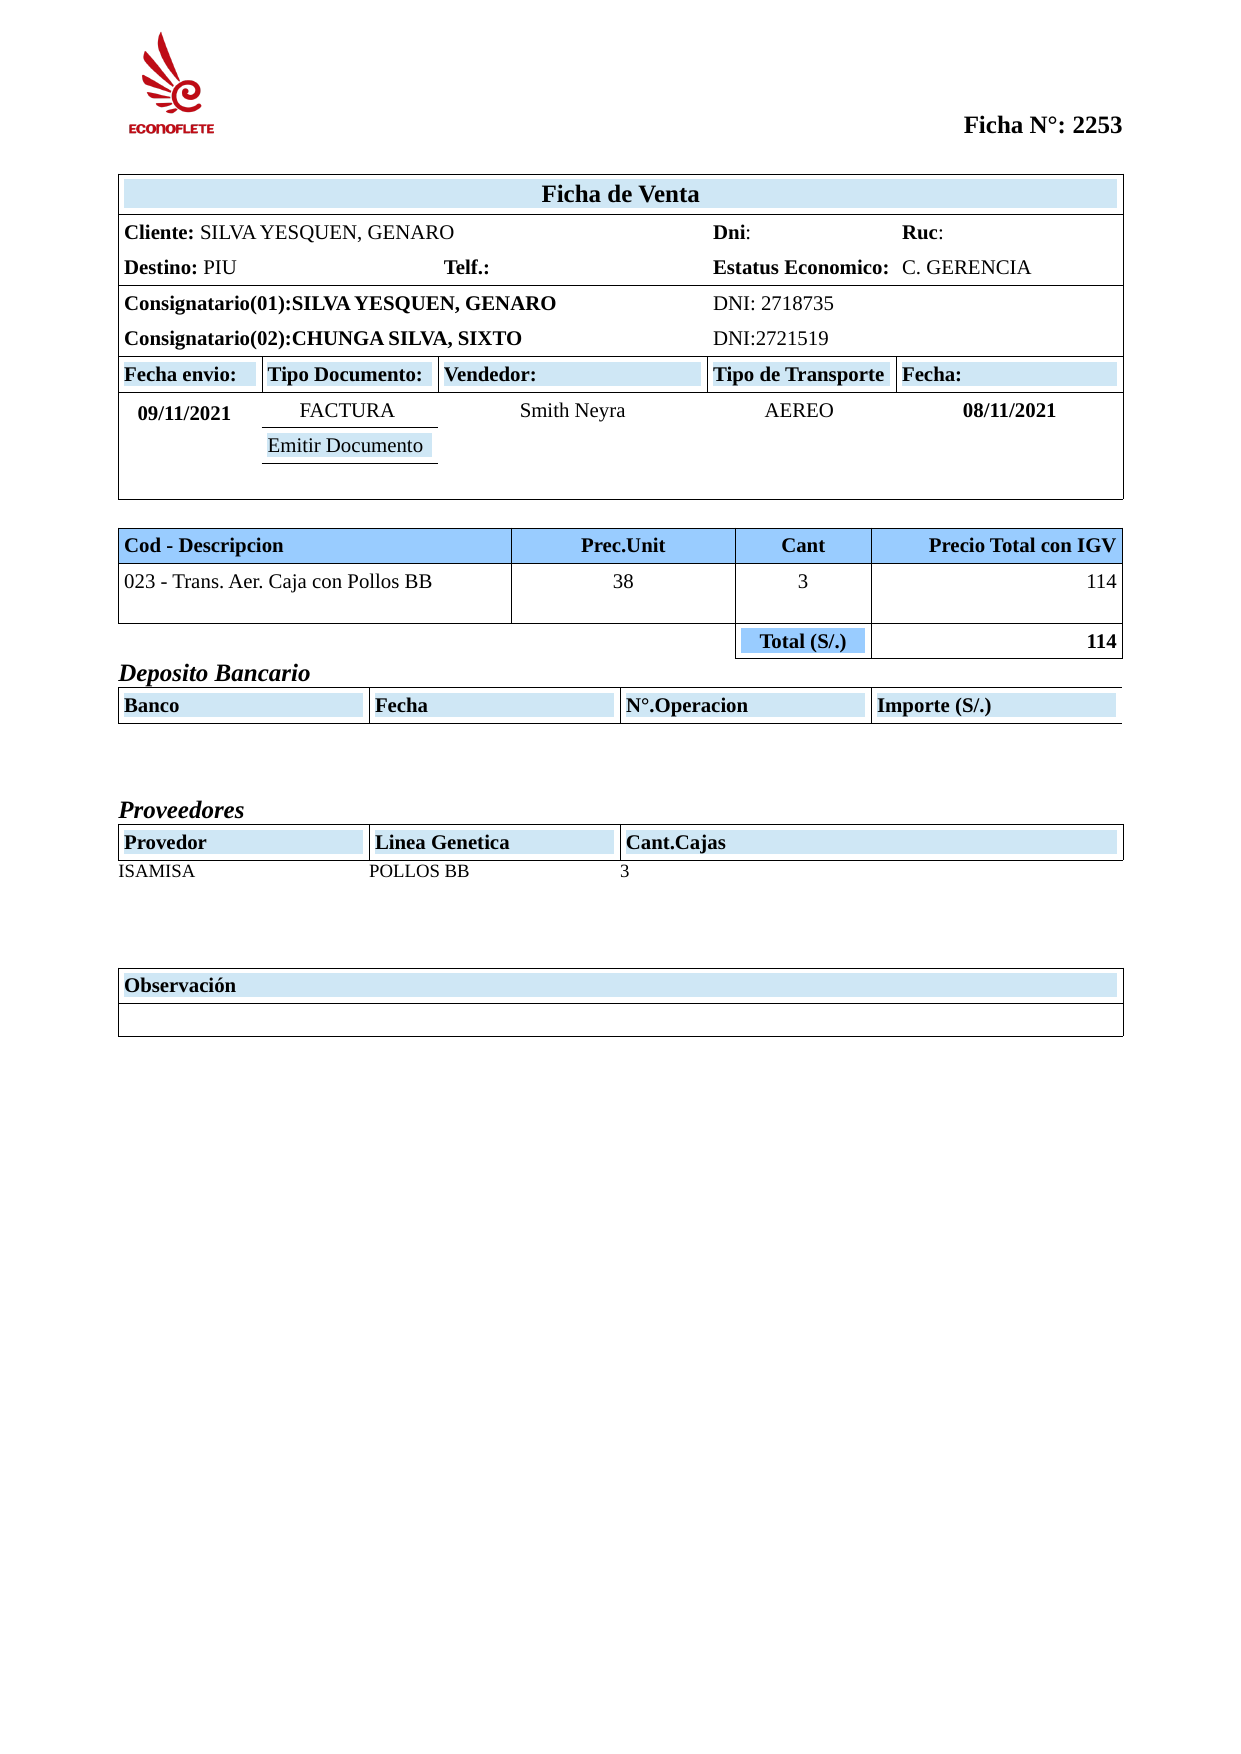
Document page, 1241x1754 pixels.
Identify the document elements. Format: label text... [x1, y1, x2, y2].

table_cell [511, 624, 735, 658]
table_cell [118, 771, 369, 795]
text Deposito Bancario [118, 658, 1122, 687]
table_cell [871, 724, 1122, 747]
table_cell [262, 464, 438, 498]
table_cell Telf.: [438, 249, 707, 285]
table_cell [118, 946, 369, 967]
table_cell 38 [512, 564, 735, 623]
table_cell [369, 924, 620, 946]
table_cell Ruc: [896, 215, 1123, 249]
table_cell Emitir Documento [262, 428, 438, 463]
table_cell Consignatario(02):CHUNGA SILVA, SIXTO [119, 321, 707, 356]
table_header Cant [736, 529, 871, 563]
table_cell [620, 903, 1123, 924]
table_header Observación [119, 969, 1123, 1003]
table_cell [369, 903, 620, 924]
table_cell POLLOS BB [369, 861, 620, 881]
table_cell 114 [872, 624, 1122, 658]
table_cell [118, 881, 369, 903]
table_header Cod - Descripcion [119, 529, 511, 563]
table_cell [620, 924, 1123, 946]
table_header N°.Operacion [621, 688, 871, 723]
table_cell Estatus Economico: [707, 249, 896, 285]
table_cell 3 [620, 861, 1123, 881]
table_cell AEREO [707, 393, 896, 498]
table_cell 023 - Trans. Aer. Caja con Pollos BB [119, 564, 511, 623]
table_header Banco [119, 688, 369, 723]
table_cell [369, 946, 620, 967]
table_cell [118, 624, 511, 658]
table_cell DNI: 2718735 [707, 286, 1123, 321]
table_cell [871, 747, 1122, 771]
table_cell [871, 771, 1122, 795]
table_header Provedor [119, 825, 369, 859]
table_cell 09/11/2021 [119, 393, 262, 498]
table_cell [369, 771, 620, 795]
table_cell Destino: PIU [119, 249, 438, 285]
table_cell [620, 881, 1123, 903]
table_cell FACTURA [262, 393, 438, 427]
table_header Cant.Cajas [621, 825, 1123, 859]
table_header Precio Total con IGV [872, 529, 1122, 563]
table_cell Tipo Documento: [263, 357, 438, 392]
table_cell [119, 1004, 1123, 1036]
table_cell [118, 747, 369, 771]
table_cell [369, 747, 620, 771]
text Proveedores [118, 795, 1122, 824]
table_cell Total (S/.) [736, 624, 871, 658]
table_cell Fecha: [897, 357, 1123, 392]
table_cell Tipo de Transporte [708, 357, 896, 392]
table_cell [369, 724, 620, 747]
table_cell [620, 724, 871, 747]
table_header Linea Genetica [370, 825, 620, 859]
table_cell [620, 771, 871, 795]
table_cell Vendedor: [439, 357, 707, 392]
table_cell [118, 724, 369, 747]
table_cell Smith Neyra [438, 393, 707, 498]
table_cell [620, 946, 1123, 967]
table_cell 08/11/2021 [896, 393, 1123, 498]
table_cell C. GERENCIA [896, 249, 1123, 285]
table_cell [118, 903, 369, 924]
table_cell Fecha envio: [119, 357, 262, 392]
picture [118, 31, 225, 134]
table_header Importe (S/.) [872, 688, 1122, 723]
table_cell Cliente: SILVA YESQUEN, GENARO [119, 215, 707, 249]
table_cell [118, 924, 369, 946]
table_cell DNI:2721519 [707, 321, 1123, 356]
table_cell 114 [872, 564, 1122, 623]
table_cell [369, 881, 620, 903]
table_cell Dni: [707, 215, 896, 249]
table_header Fecha [370, 688, 620, 723]
table_cell 3 [736, 564, 871, 623]
table_cell ISAMISA [118, 861, 369, 881]
table_header Prec.Unit [512, 529, 735, 563]
table_header Ficha de Venta [119, 175, 1123, 214]
table_cell [620, 747, 871, 771]
table_cell Consignatario(01):SILVA YESQUEN, GENARO [119, 286, 707, 321]
